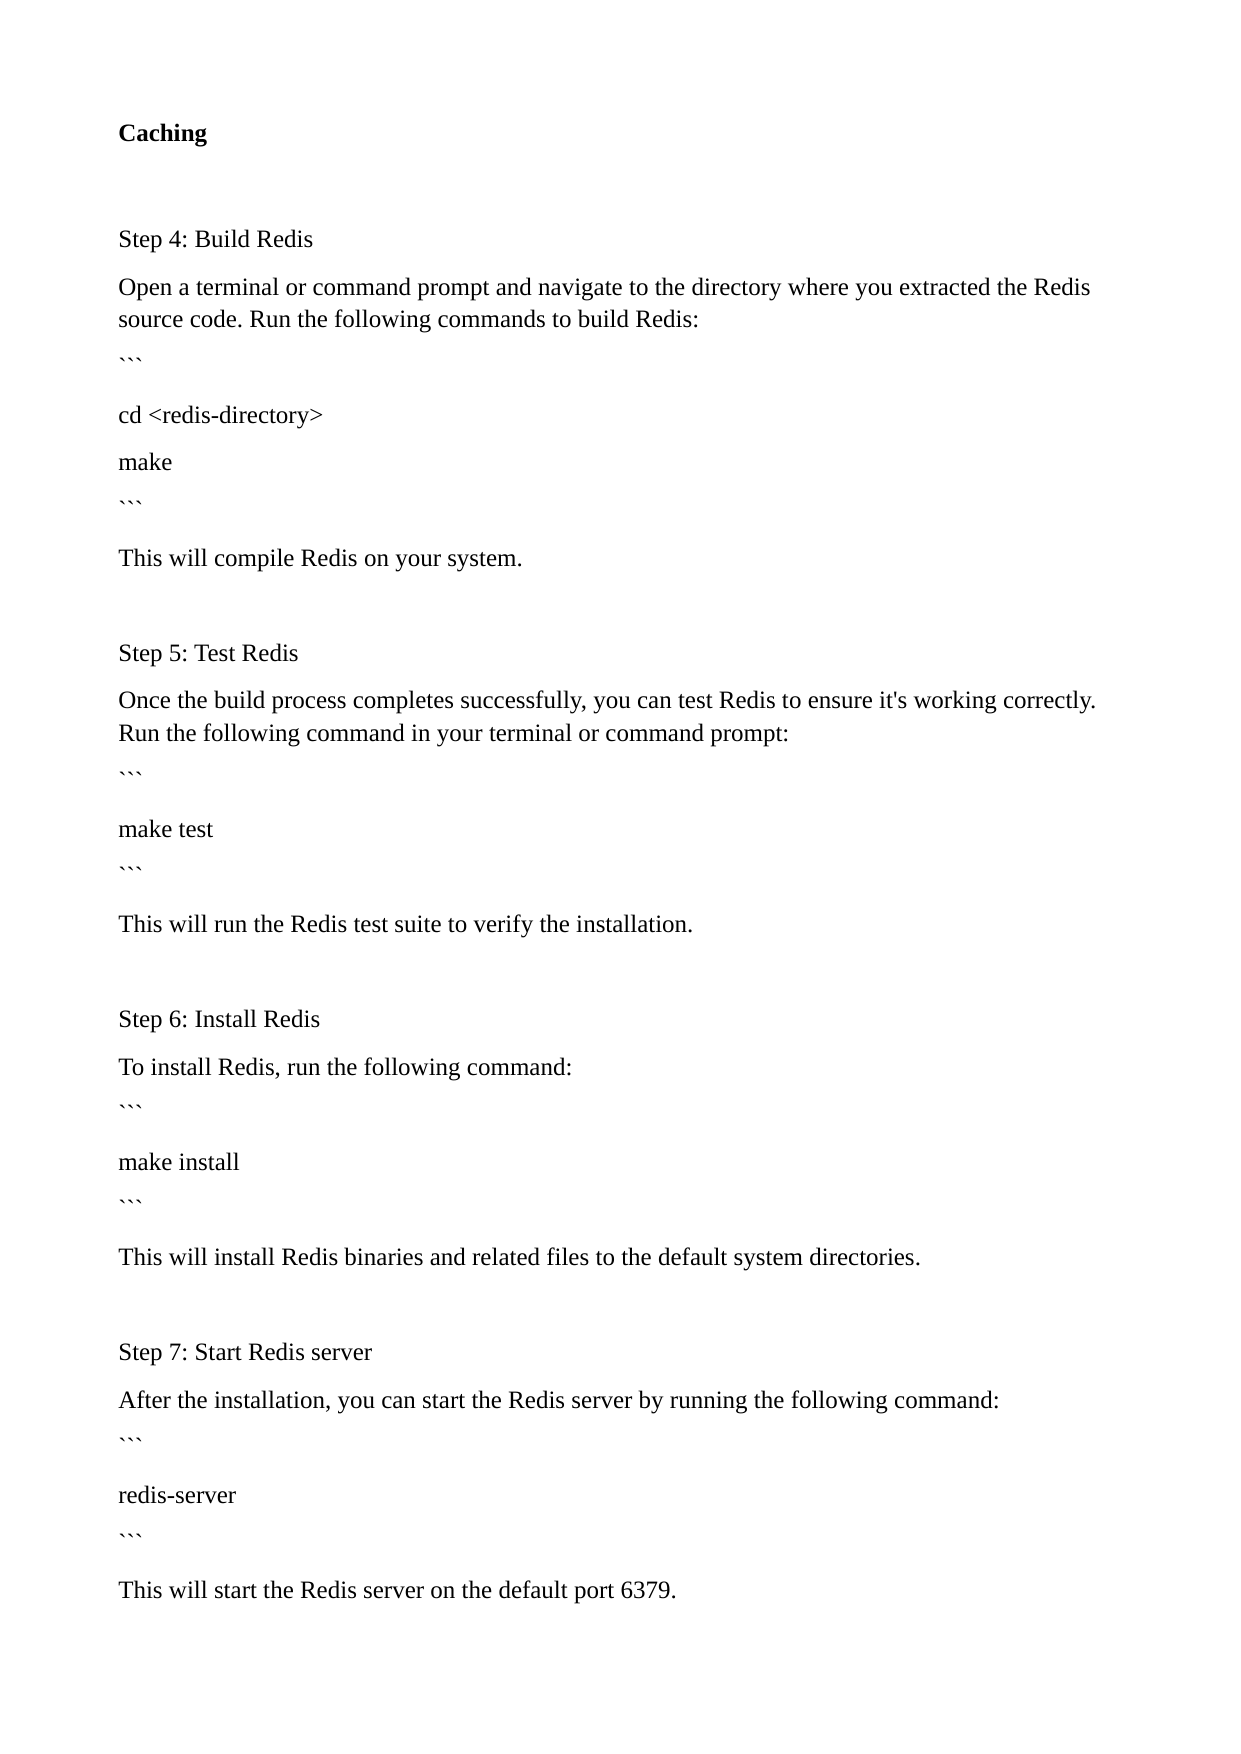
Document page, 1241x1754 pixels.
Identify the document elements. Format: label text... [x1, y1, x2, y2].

text This will start the Redis server on the default port 6379. [118, 1575, 1122, 1604]
text cd <redis-directory> [118, 400, 1122, 428]
text Step 6: Install Redis [118, 1004, 1122, 1033]
text Once the build process completes successfully, you can test Redis to ensure it's working correctly. Run the following command in your terminal or command prompt: [118, 685, 1122, 747]
text Step 7: Start Redis server [118, 1337, 1122, 1366]
text ``` [118, 1432, 1122, 1461]
text Step 5: Test Redis [118, 638, 1122, 667]
text ``` [118, 352, 1122, 381]
text Open a terminal or command prompt and navigate to the directory where you extracted the Redis source code. Run the following commands to build Redis: [118, 272, 1122, 333]
text Step 4: Build Redis [118, 224, 1122, 253]
text To install Redis, run the following command: [118, 1052, 1122, 1080]
text ``` [118, 1194, 1122, 1223]
text ``` [118, 1528, 1122, 1556]
text redis-server [118, 1480, 1122, 1509]
text This will compile Redis on your system. [118, 543, 1122, 571]
text After the installation, you can start the Redis server by running the following command: [118, 1385, 1122, 1414]
text ``` [118, 1099, 1122, 1128]
text ``` [118, 766, 1122, 795]
text make [118, 447, 1122, 476]
text This will install Redis binaries and related files to the default system directories. [118, 1242, 1122, 1271]
text ``` [118, 495, 1122, 524]
text make install [118, 1147, 1122, 1176]
text ``` [118, 861, 1122, 890]
text make test [118, 814, 1122, 842]
text This will run the Redis test suite to verify the installation. [118, 909, 1122, 938]
